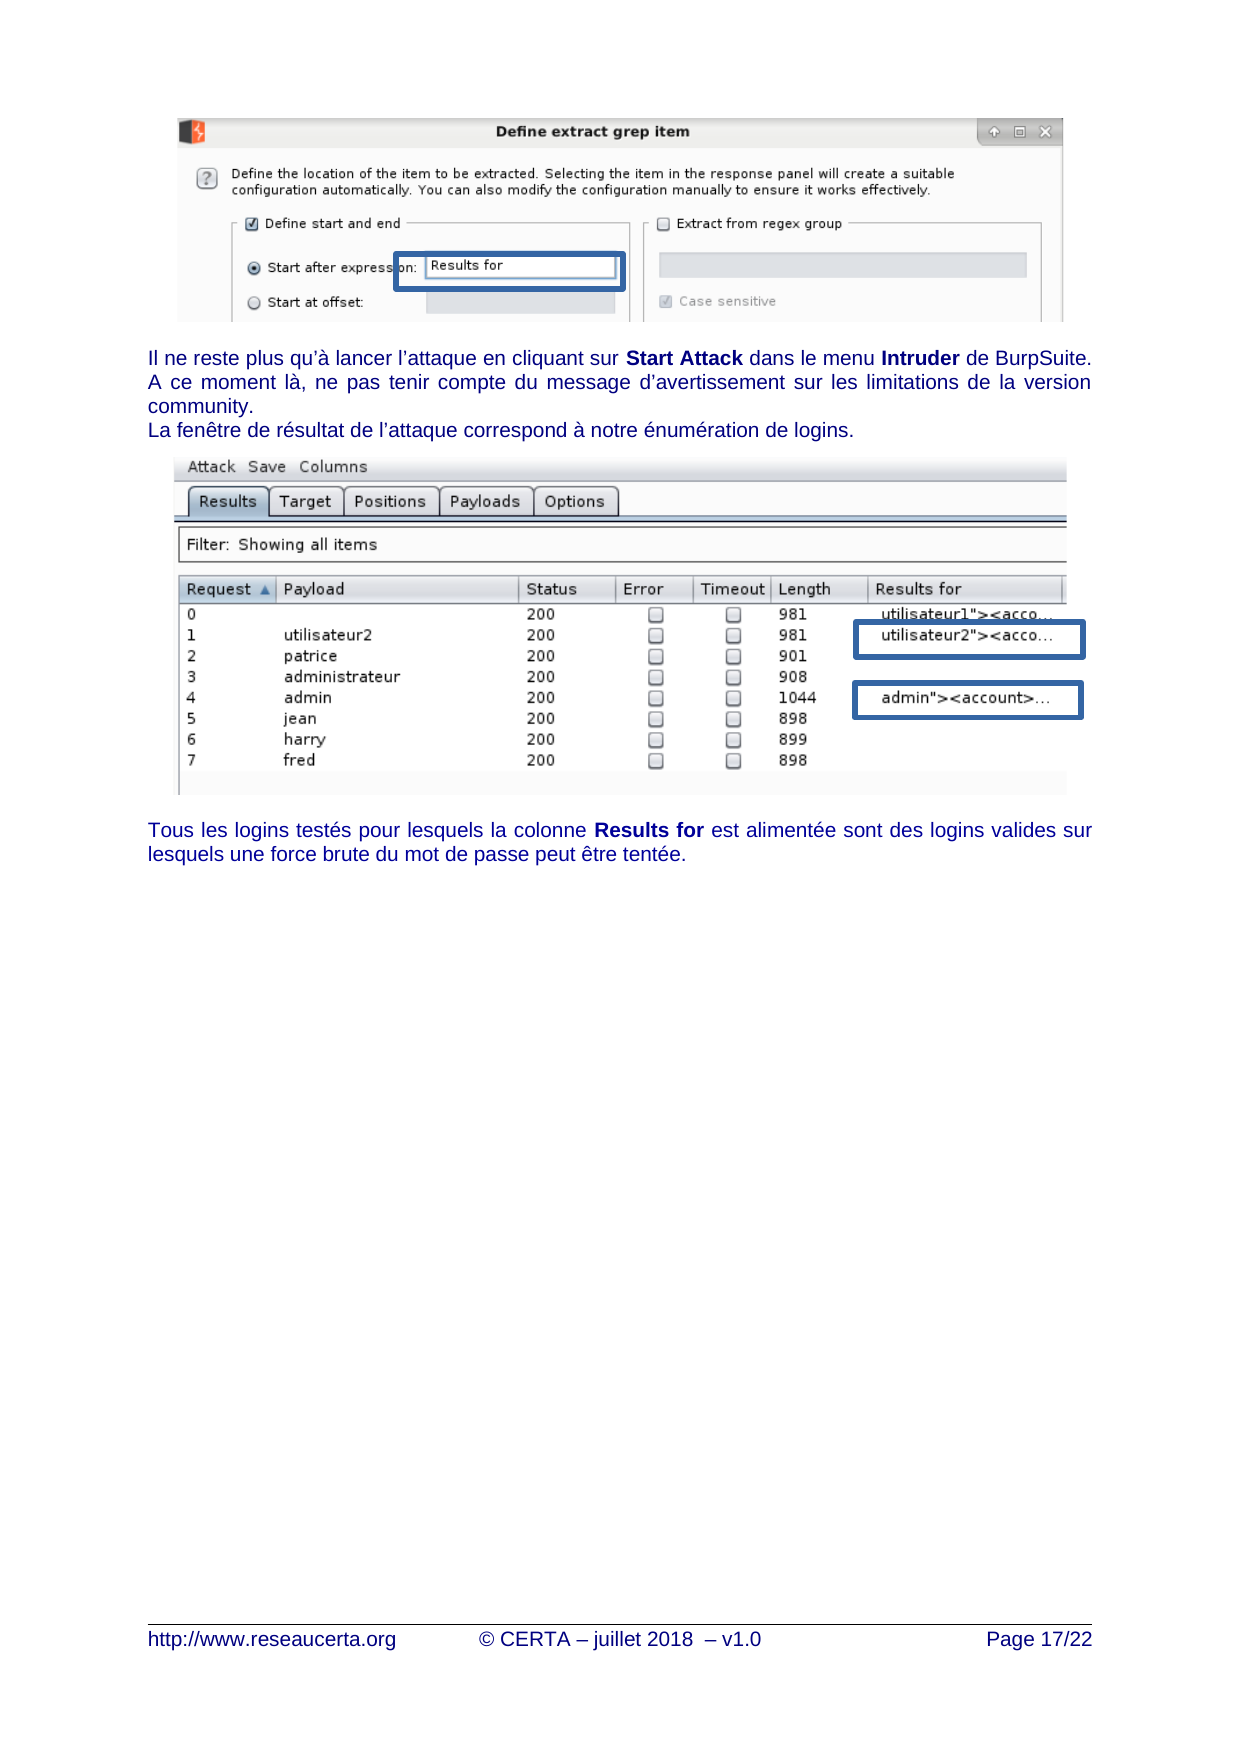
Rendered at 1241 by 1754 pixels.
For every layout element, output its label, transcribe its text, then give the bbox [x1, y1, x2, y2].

picture [177, 118, 1064, 322]
text Tous les logins testés pour lesquels la colonne Results for est alimentée sont des logins valides sur lesquels une force brute du mot de passe peut être tentée. [148, 818, 1092, 866]
text La fenêtre de résultat de l’attaque correspond à notre énumération de logins. [148, 418, 1092, 442]
text Il ne reste plus qu’à lancer l’attaque en cliquant sur Start Attack dans le menu Intruder de BurpSuite. A ce moment là, ne pas tenir compte du message d’avertissement sur les limitations de la version community. [148, 346, 1092, 418]
picture [858, 686, 1067, 715]
picture [859, 625, 1067, 654]
picture [173, 457, 1067, 795]
